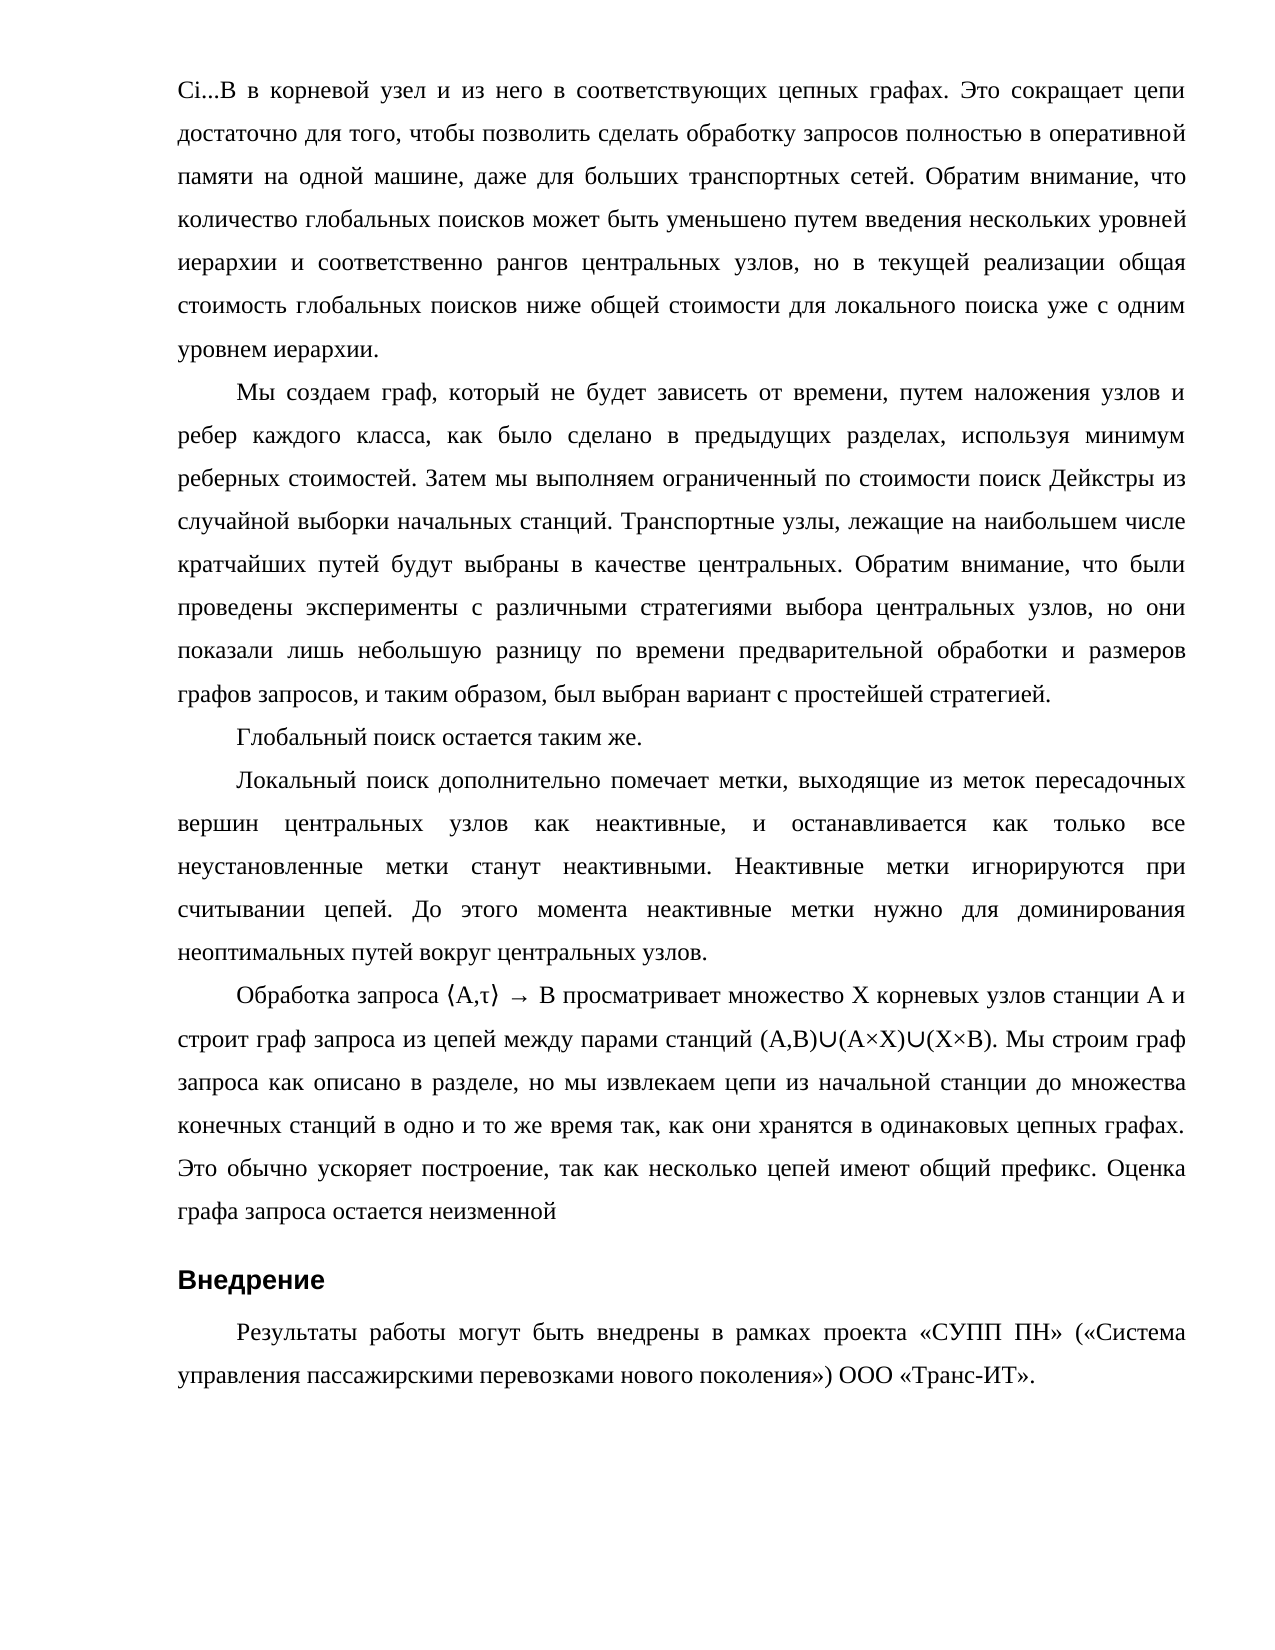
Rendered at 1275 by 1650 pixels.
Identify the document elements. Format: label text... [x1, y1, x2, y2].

subtitle Внедрение [177, 1264, 1186, 1296]
text Мы создаем граф, который не будет зависеть от времени, путем наложения узлов и ребер каждого класса, как было сделано в предыдущих разделах, используя минимум реберных стоимостей. Затем мы выполняем ограниченный по стоимости поиск Дейкстры из случайной выборки начальных станций. Транспортные узлы, лежащие на наибольшем числе кратчайших путей будут выбраны в качестве центральных. Обратим внимание, что были проведены эксперименты с различными стратегиями выбора центральных узлов, но они показали лишь небольшую разницу по времени предварительной обработки и размеров графов запросов, и таким образом, был выбран вариант с простейшей стратегией. [177, 377, 1186, 707]
text Глобальный поиск остается таким же. [177, 722, 1186, 751]
text Обработка запроса ⟨A,τ⟩ → B просматривает множество X корневых узлов станции A и строит граф запроса из цепей между парами станций (A,B)∪(A×X)∪(X×B). Мы строим граф запроса как описано в разделе, но мы извлекаем цепи из начальной станции до множества конечных станций в одно и то же время так, как они хранятся в одинаковых цепных графах. Это обычно ускоряет построение, так как несколько цепей имеют общий префикс. Оценка графа запроса остается неизменной [177, 981, 1186, 1225]
text Результаты работы могут быть внедрены в рамках проекта «СУПП ПН» («Система управления пассажирскими перевозками нового поколения») ООО «Транс-ИТ». [177, 1317, 1186, 1389]
text Ci...B в корневой узел и из него в соответствующих цепных графах. Это сокращает цепи достаточно для того, чтобы позволить сделать обработку запросов полностью в оперативной памяти на одной машине, даже для больших транспортных сетей. Обратим внимание, что количество глобальных поисков может быть уменьшено путем введения нескольких уровней иерархии и соответственно рангов центральных узлов, но в текущей реализации общая стоимость глобальных поисков ниже общей стоимости для локального поиска уже с одним уровнем иерархии. [177, 75, 1186, 362]
text Локальный поиск дополнительно помечает метки, выходящие из меток пересадочных вершин центральных узлов как неактивные, и останавливается как только все неустановленные метки станут неактивными. Неактивные метки игнорируются при считывании цепей. До этого момента неактивные метки нужно для доминирования неоптимальных путей вокруг центральных узлов. [177, 765, 1186, 966]
